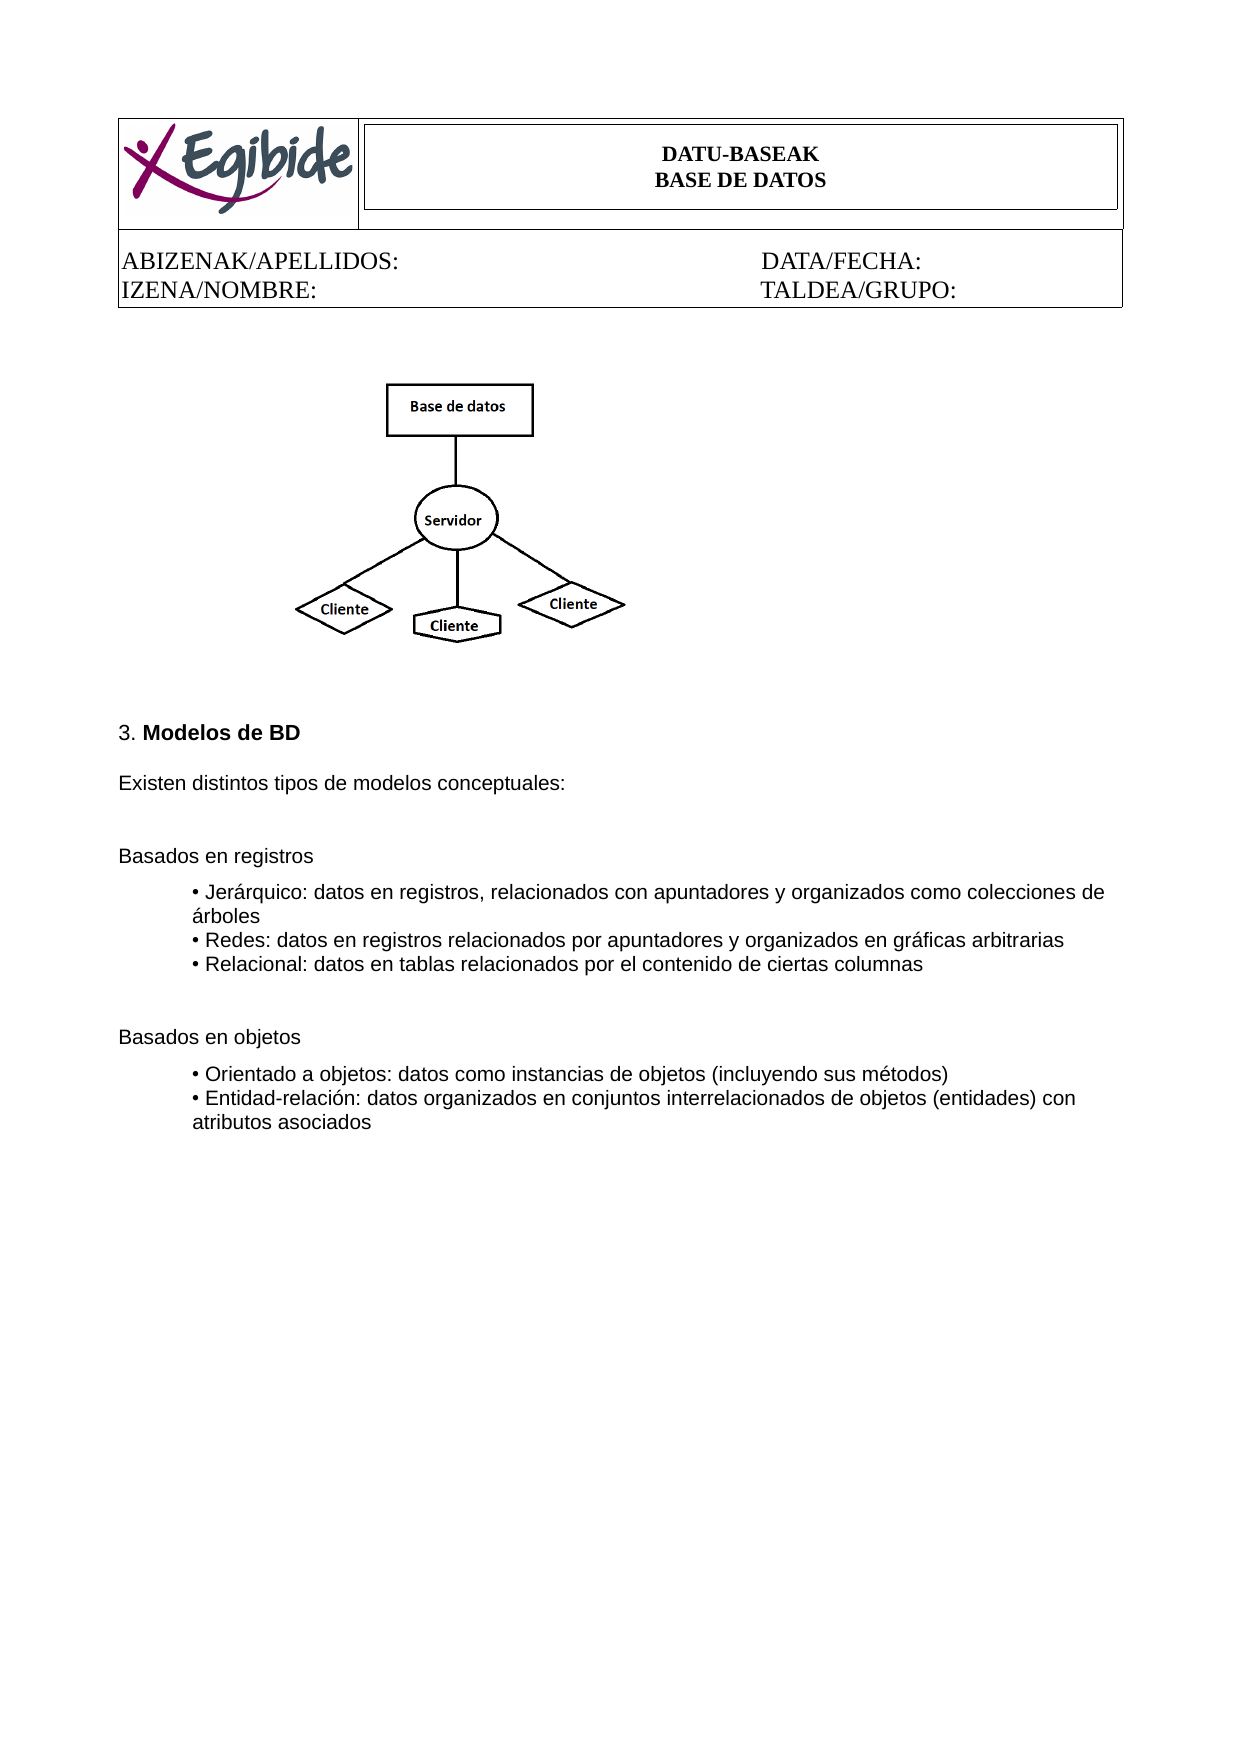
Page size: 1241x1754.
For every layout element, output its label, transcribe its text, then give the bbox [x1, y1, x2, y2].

text Existen distintos tipos de modelos conceptuales: [118, 771, 1122, 795]
text 3. Modelos de BD [118, 720, 1122, 746]
list Orientado a objetos: datos como instancias de objetos (incluyendo sus métodos) [118, 1062, 1122, 1086]
list Entidad-relación: datos organizados en conjuntos interrelacionados de objetos (entidades) con atributos asociados [118, 1086, 1122, 1134]
text Basados en objetos [118, 1025, 1122, 1049]
list Redes: datos en registros relacionados por apuntadores y organizados en gráficas arbitrarias [118, 928, 1122, 952]
text Basados en registros [118, 844, 1122, 868]
picture [123, 123, 353, 214]
picture [172, 358, 770, 696]
list Jerárquico: datos en registros, relacionados con apuntadores y organizados como colecciones de árboles [118, 880, 1122, 928]
list Relacional: datos en tablas relacionados por el contenido de ciertas columnas [118, 952, 1122, 976]
